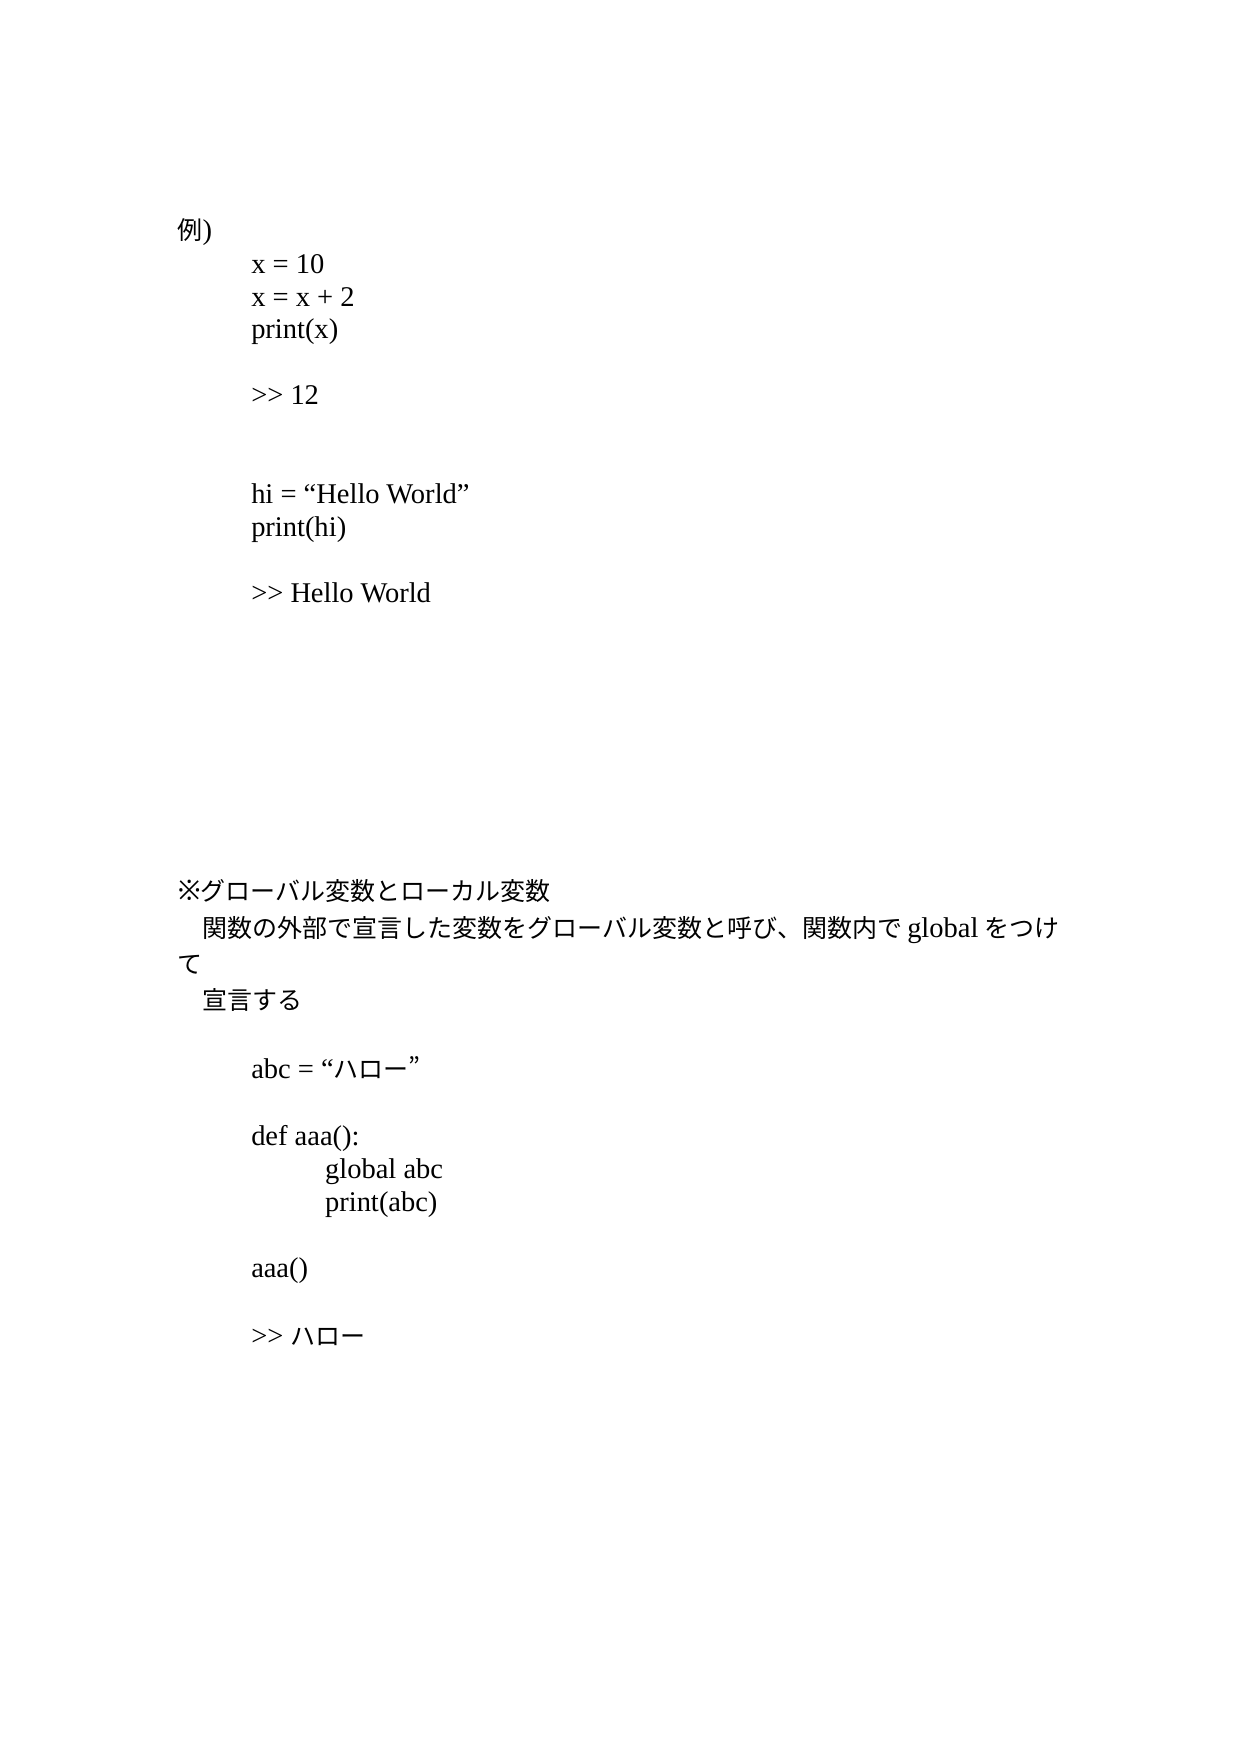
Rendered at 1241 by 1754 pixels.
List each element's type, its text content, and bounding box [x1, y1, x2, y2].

text def aaa(): [177, 1119, 1063, 1152]
text global abc [177, 1152, 1063, 1185]
text 関数の外部で宣言した変数をグローバル変数と呼び、関数内でglobalをつけて [177, 908, 1063, 981]
text print(hi) [177, 510, 1063, 543]
text print(x) [177, 312, 1063, 345]
text x = 10 [177, 246, 1063, 279]
text >> ハロー [177, 1316, 1063, 1353]
text >> Hello World [177, 576, 1063, 608]
text print(abc) [177, 1185, 1063, 1218]
text >> 12 [177, 378, 1063, 411]
text aaa() [177, 1251, 1063, 1283]
text 宣言する [177, 981, 1063, 1017]
text abc = “ハロー” [177, 1050, 1063, 1086]
text x = x + 2 [177, 279, 1063, 312]
text 例) [177, 210, 1063, 246]
text ※グローバル変数とローカル変数 [177, 872, 1063, 908]
text hi = “Hello World” [177, 477, 1063, 510]
